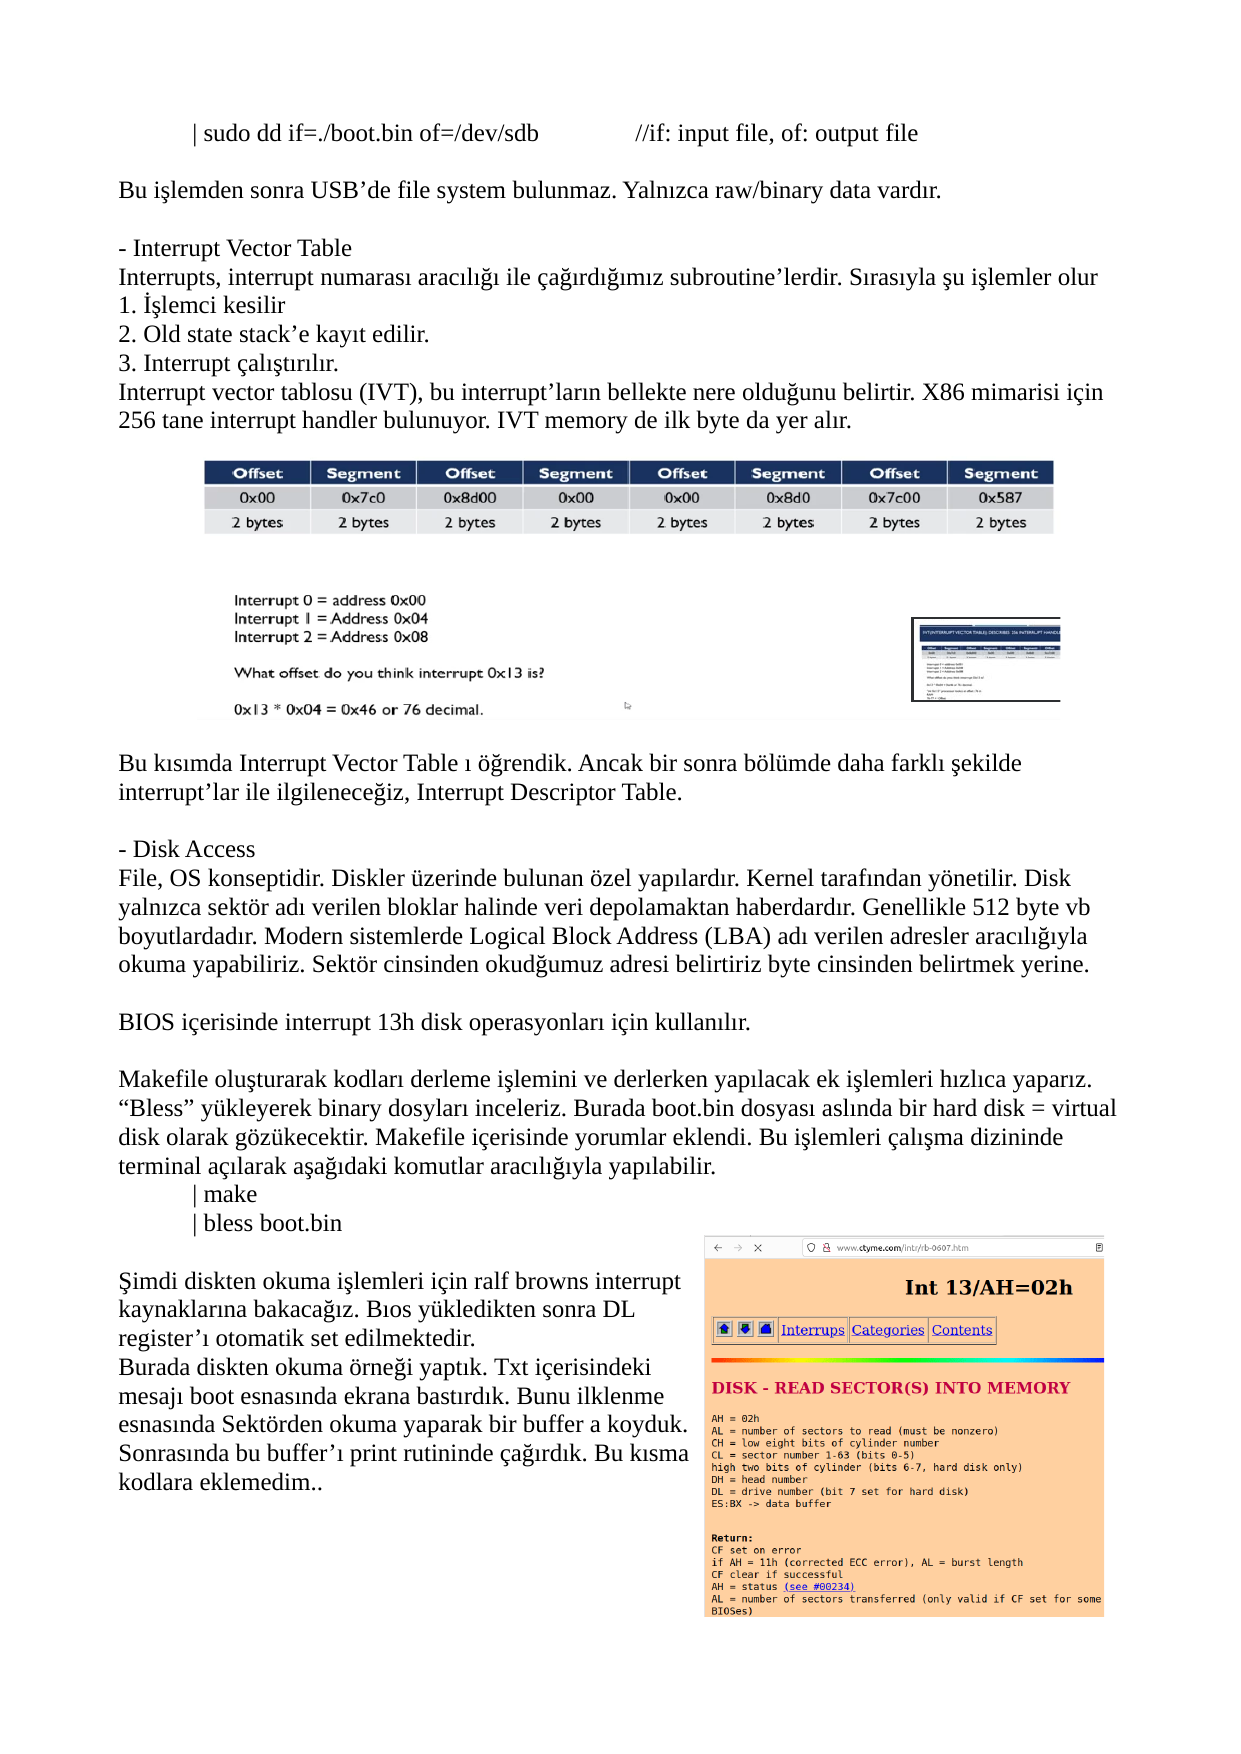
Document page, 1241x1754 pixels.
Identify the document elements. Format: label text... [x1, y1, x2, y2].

text Şimdi diskten okuma işlemleri için ralf browns interrupt kaynaklarına bakacağız. Bıos yükledikten sonra DL register’ı otomatik set edilmektedir. [118, 1266, 704, 1352]
text BIOS içerisinde interrupt 13h disk operasyonları için kullanılır. [118, 1007, 1122, 1036]
text Interrupt vector tablosu (IVT), bu interrupt’ların bellekte nere olduğunu belirtir. X86 mimarisi için 256 tane interrupt handler bulunuyor. IVT memory de ilk byte da yer alır. [118, 377, 1122, 434]
text File, OS konseptidir. Diskler üzerinde bulunan özel yapılardır. Kernel tarafından yönetilir. Disk yalnızca sektör adı verilen bloklar halinde veri depolamaktan haberdardır. Genellikle 512 byte vb boyutlardadır. Modern sistemlerde Logical Block Address (LBA) adı verilen adresler aracılığıyla okuma yapabiliriz. Sektör cinsinden okudğumuz adresi belirtiriz byte cinsinden belirtmek yerine. [118, 863, 1122, 978]
text - Disk Access [118, 834, 1122, 863]
text Bu kısımda Interrupt Vector Table ı öğrendik. Ancak bir sonra bölümde daha farklı şekilde interrupt’lar ile ilgileneceğiz, Interrupt Descriptor Table. [118, 748, 1122, 806]
picture [704, 1235, 1105, 1617]
text Bu işlemden sonra USB’de file system bulunmaz. Yalnızca raw/binary data vardır. [118, 176, 1122, 204]
text | sudo dd if=./boot.bin of=/dev/sdb //if: input file, of: output file [118, 118, 1122, 147]
text - Interrupt Vector Table [118, 233, 1122, 262]
text 3. Interrupt çalıştırılır. [118, 348, 1122, 377]
text Interrupts, interrupt numarası aracılığı ile çağırdığımız subroutine’lerdir. Sırasıyla şu işlemler olur [118, 262, 1122, 291]
text 2. Old state stack’e kayıt edilir. [118, 319, 1122, 348]
picture [196, 456, 1061, 720]
text | bless boot.bin [118, 1208, 1122, 1237]
text Makefile oluşturarak kodları derleme işlemini ve derlerken yapılacak ek işlemleri hızlıca yaparız. [118, 1064, 1122, 1093]
text Burada diskten okuma örneği yaptık. Txt içerisindeki mesajı boot esnasında ekrana bastırdık. Bunu ilklenme esnasında Sektörden okuma yaparak bir buffer a koyduk. Sonrasında bu buffer’ı print rutininde çağırdık. Bu kısma kodlara eklemedim.. [118, 1352, 704, 1496]
text “Bless” yükleyerek binary dosyları inceleriz. Burada boot.bin dosyası aslında bir hard disk = virtual disk olarak gözükecektir. Makefile içerisinde yorumlar eklendi. Bu işlemleri çalışma dizininde terminal açılarak aşağıdaki komutlar aracılığıyla yapılabilir. [118, 1093, 1122, 1179]
text 1. İşlemci kesilir [118, 291, 1122, 319]
text | make [118, 1179, 1122, 1208]
